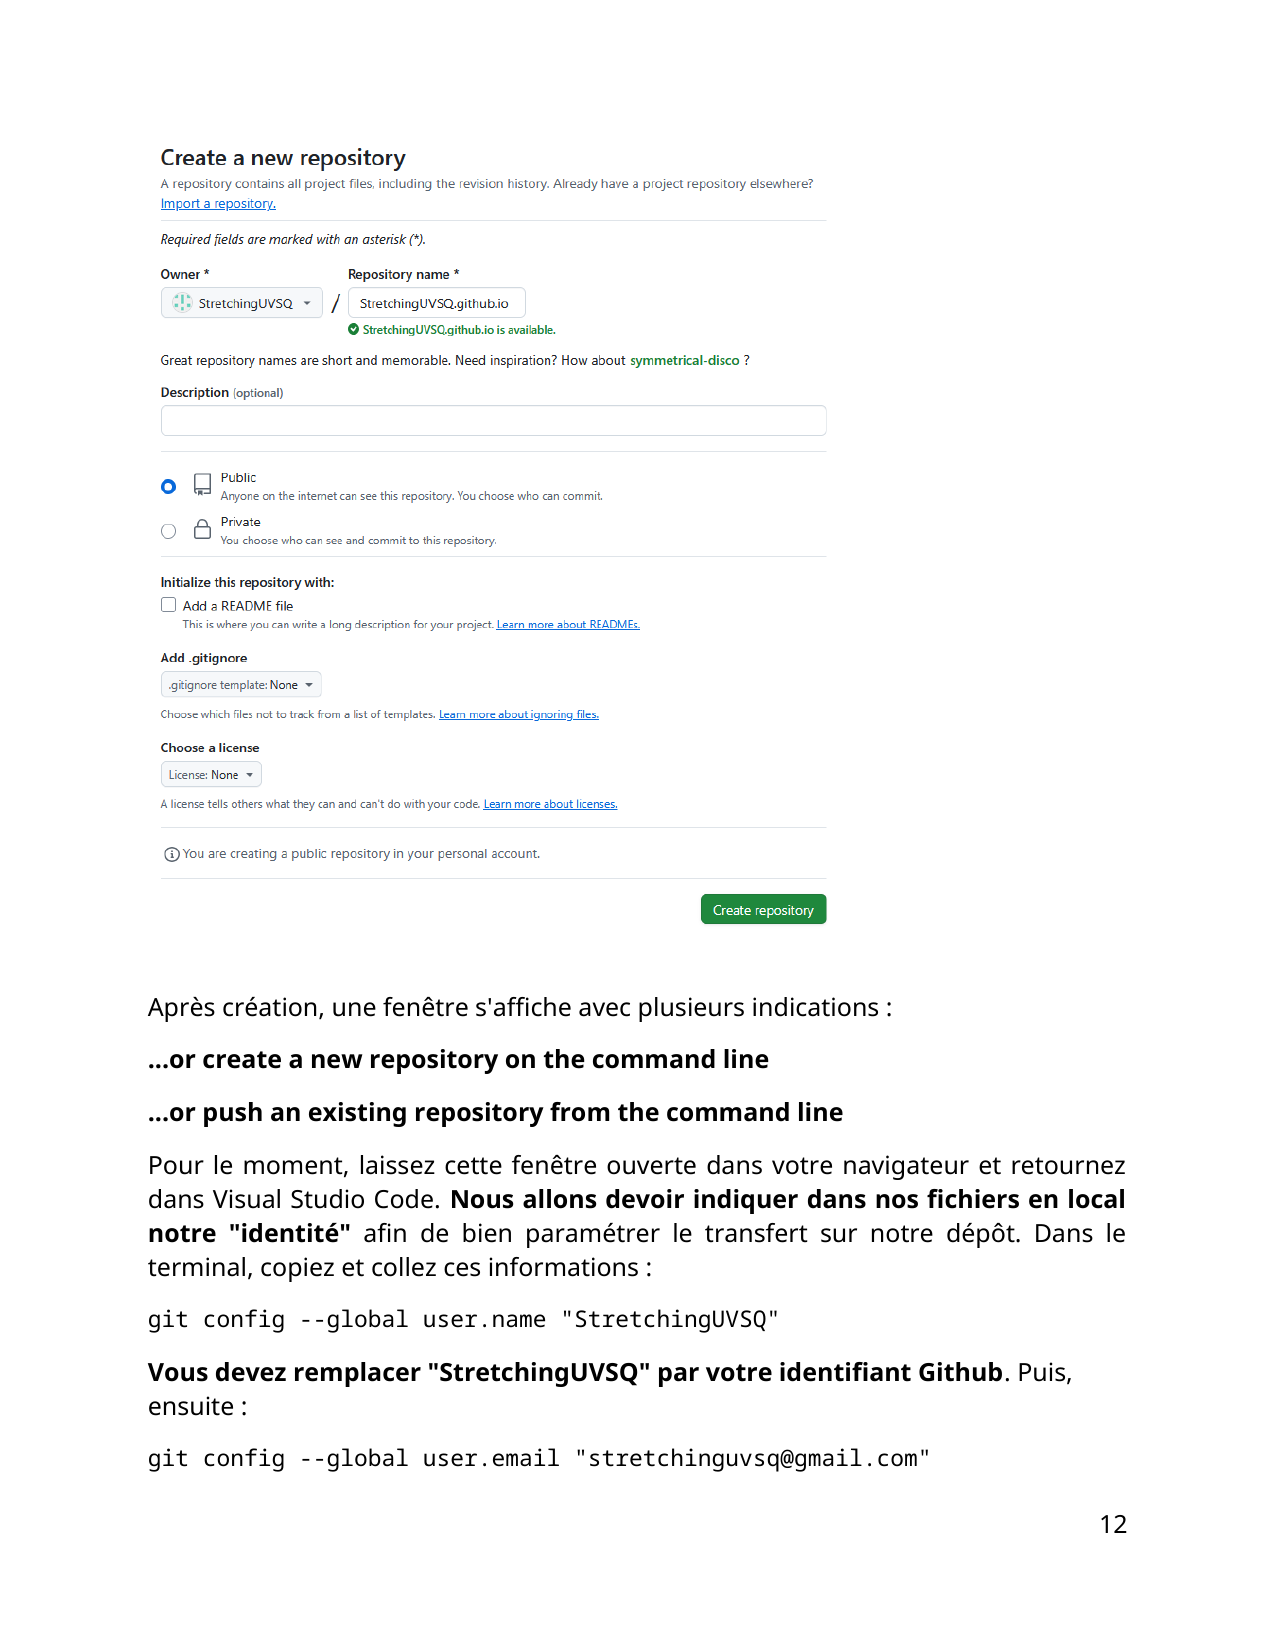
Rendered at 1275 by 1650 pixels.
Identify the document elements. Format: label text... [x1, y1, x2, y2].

text git config --global user.email "stretchinguvsq@gmail.com" [148, 1442, 1127, 1473]
text Vous devez remplacer "StretchingUVSQ" par votre identifiant Github. Puis, ensuite : [148, 1355, 1127, 1423]
text ...or create a new repository on the command line [148, 1042, 1127, 1076]
text Après création, une fenêtre s'affiche avec plusieurs indications : [148, 989, 1127, 1023]
text Pour le moment, laissez cette fenêtre ouverte dans votre navigateur et retournez dans Visual Studio Code. Nous allons devoir indiquer dans nos fichiers en local notre "identité" afin de bien paramétrer le transfert sur notre dépôt. Dans le terminal, copiez et collez ces informations : [148, 1148, 1127, 1284]
text git config --global user.name "StretchingUVSQ" [148, 1303, 1127, 1334]
picture [147, 147, 860, 971]
text ...or push an existing repository from the command line [148, 1095, 1127, 1129]
